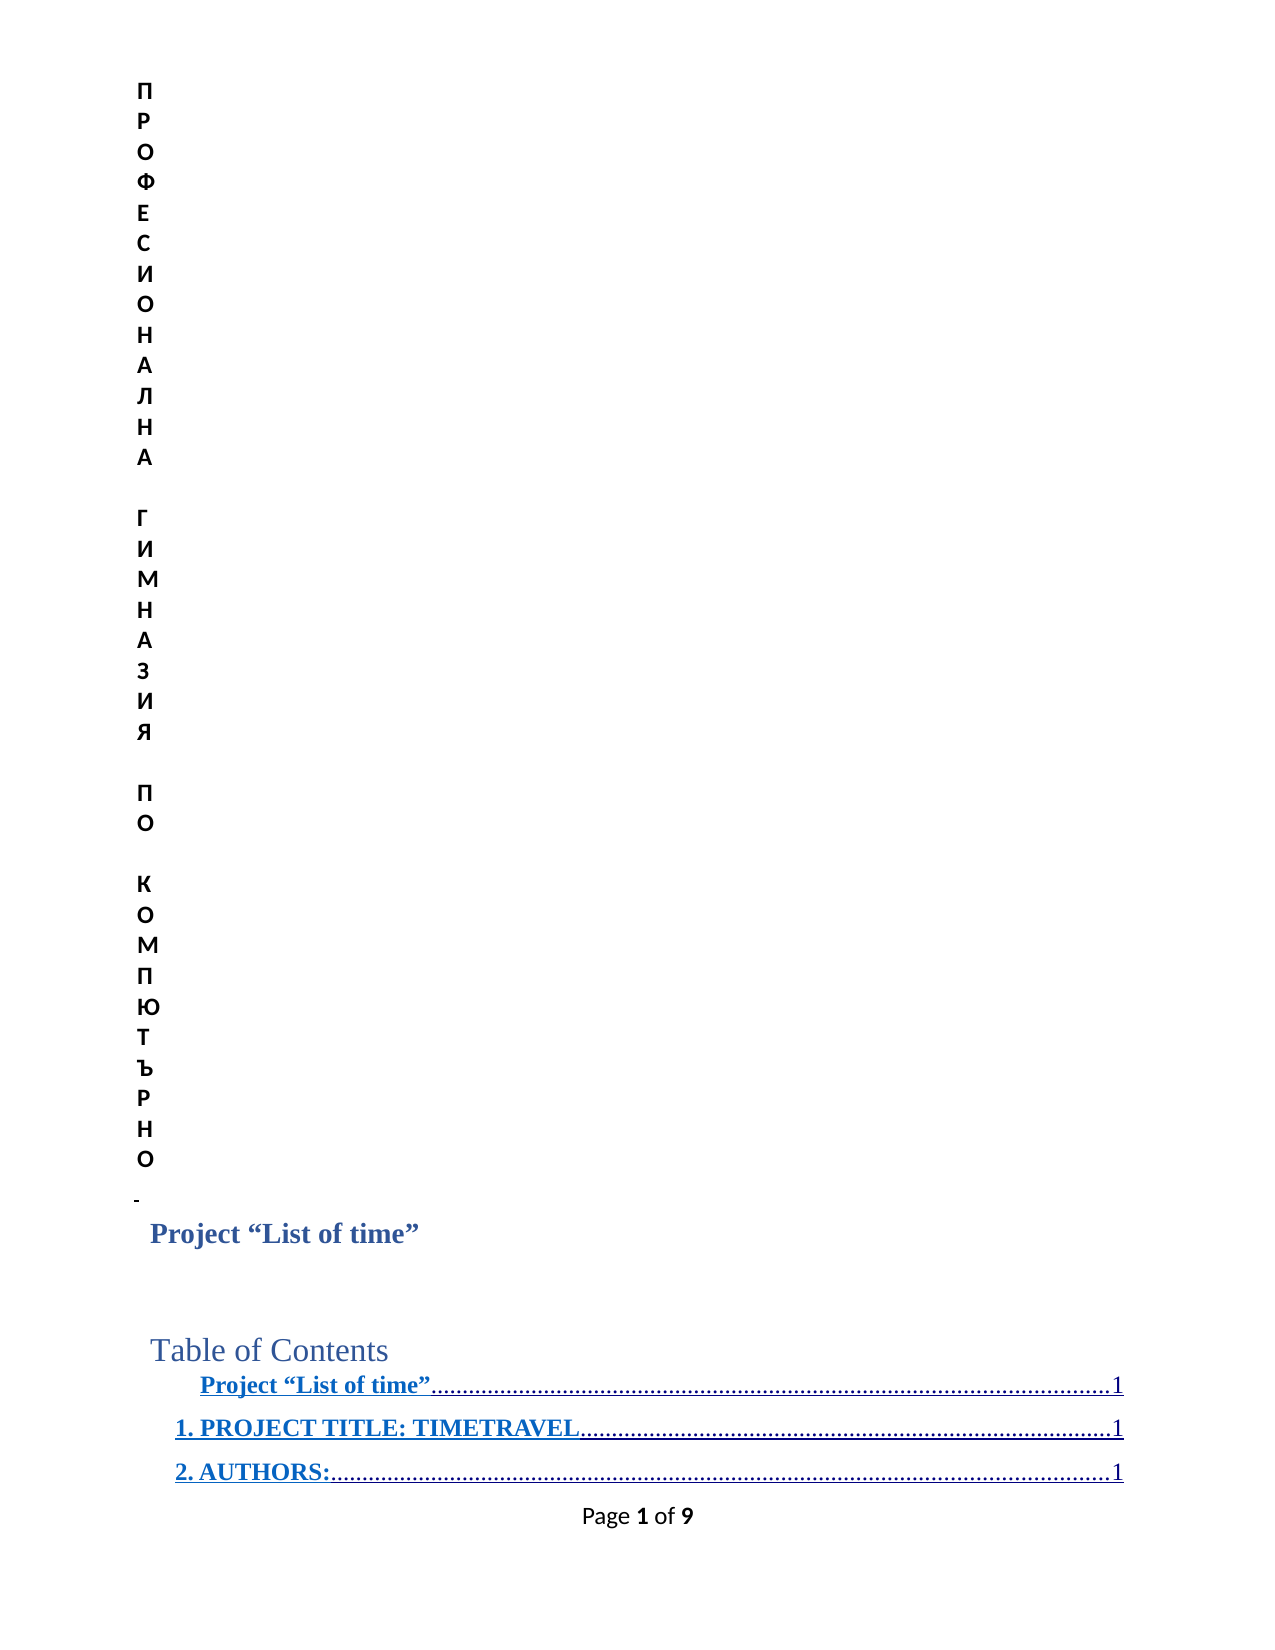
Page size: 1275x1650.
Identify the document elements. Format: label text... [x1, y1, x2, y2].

subtitle Project “List of time” [150, 1217, 1125, 1291]
text Project “List of time” 1 [200, 1370, 1125, 1399]
text 2. AUTHORS: 1 [175, 1457, 1125, 1486]
text 1. PROJECT TITLE: TIMETRAVEL 1 [175, 1413, 1125, 1442]
subtitle Table of Contents [150, 1330, 1125, 1368]
